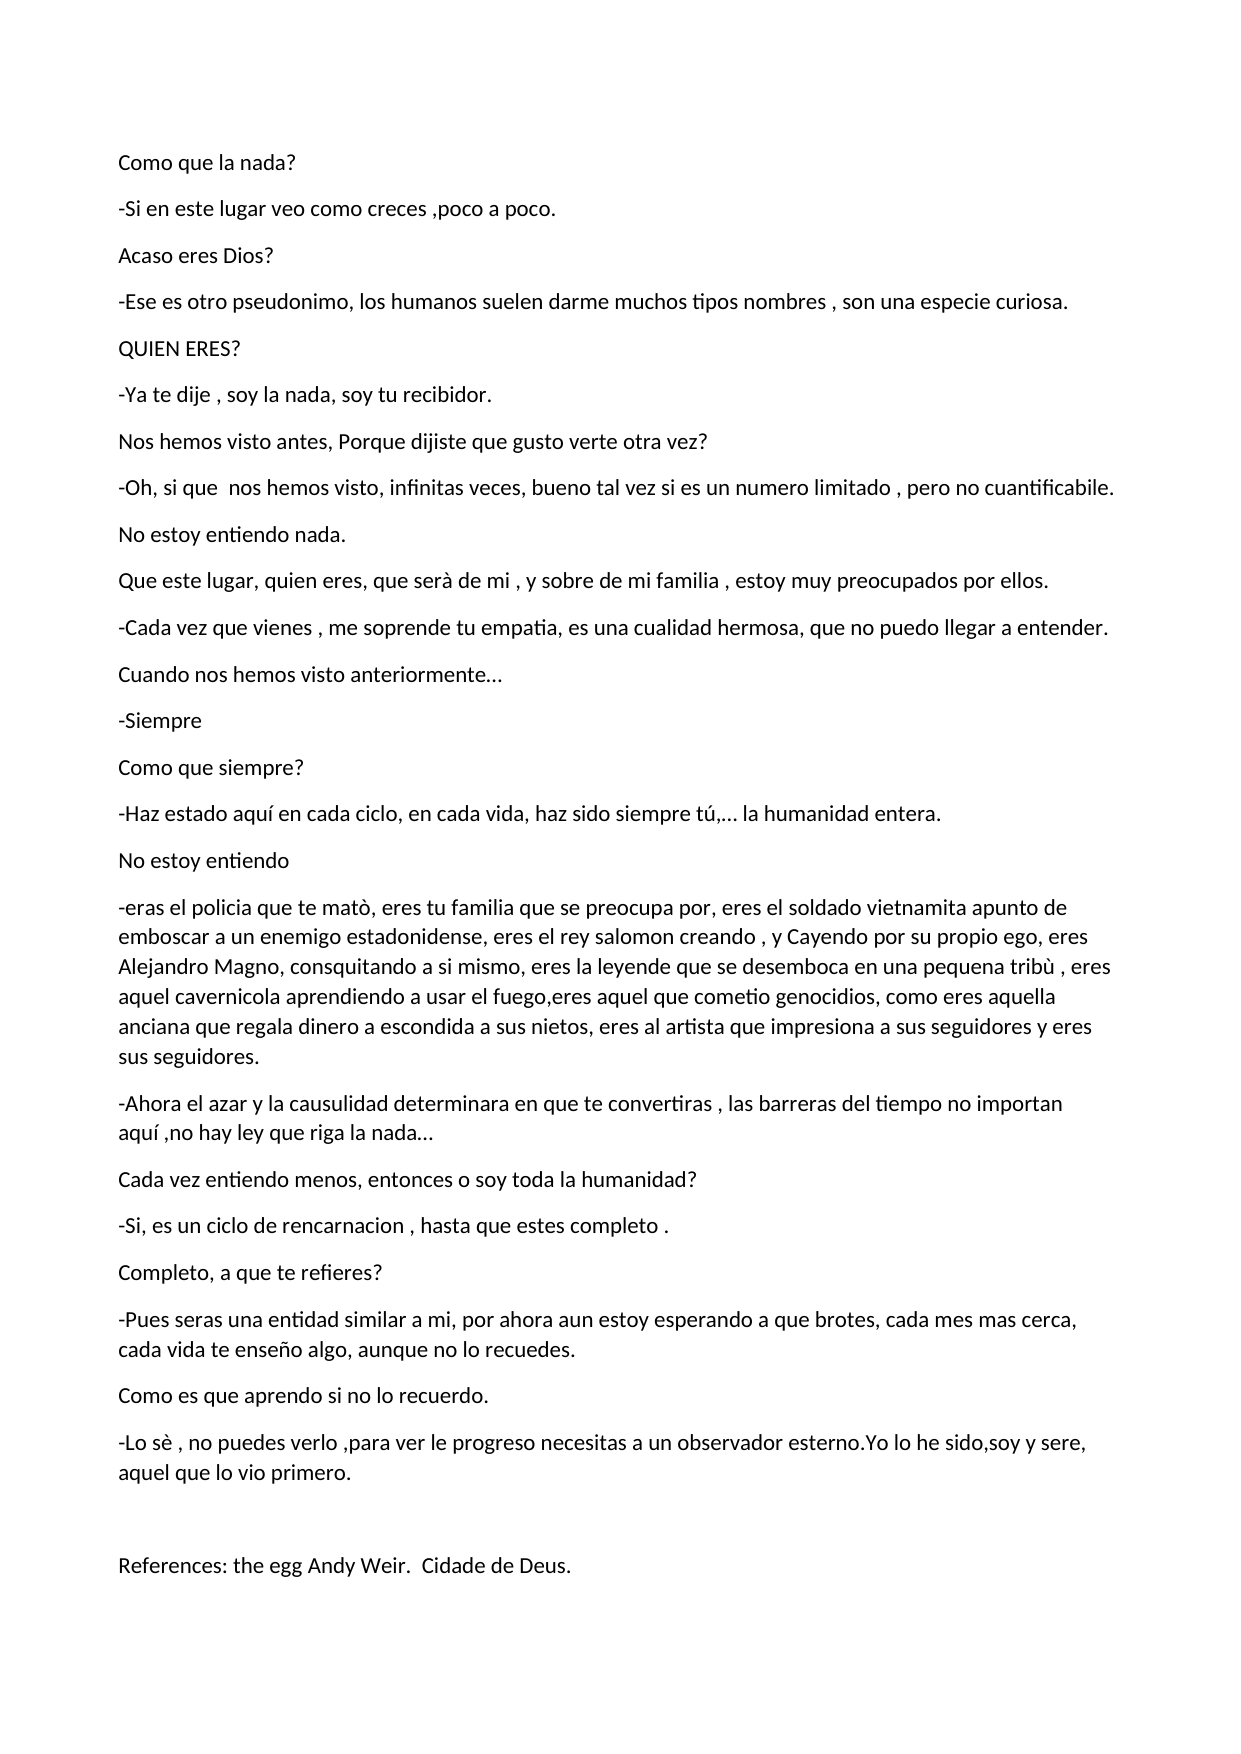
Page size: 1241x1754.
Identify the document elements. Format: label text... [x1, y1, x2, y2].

text -Ahora el azar y la causulidad determinara en que te convertiras , las barreras del tiempo no importan aquí ,no hay ley que riga la nada… [118, 1089, 1122, 1147]
text Acaso eres Dios? [118, 241, 1122, 269]
text -Oh, si que nos hemos visto, infinitas veces, bueno tal vez si es un numero limitado , pero no cuantificabile. [118, 473, 1122, 502]
text -Lo sè , no puedes verlo ,para ver le progreso necesitas a un observador esterno.Yo lo he sido,soy y sere, aquel que lo vio primero. [118, 1428, 1122, 1486]
text -Si, es un ciclo de rencarnacion , hasta que estes completo . [118, 1212, 1122, 1240]
text Como es que aprendo si no lo recuerdo. [118, 1381, 1122, 1409]
text -Haz estado aquí en cada ciclo, en cada vida, haz sido siempre tú,… la humanidad entera. [118, 799, 1122, 827]
text Como que siempre? [118, 753, 1122, 781]
text -Pues seras una entidad similar a mi, por ahora aun estoy esperando a que brotes, cada mes mas cerca, cada vida te enseño algo, aunque no lo recuedes. [118, 1305, 1122, 1363]
text -eras el policia que te matò, eres tu familia que se preocupa por, eres el soldado vietnamita apunto de emboscar a un enemigo estadonidense, eres el rey salomon creando , y Cayendo por su propio ego, eres Alejandro Magno, consquitando a si mismo, eres la leyende que se desemboca en una pequena tribù , eres aquel cavernicola aprendiendo a usar el fuego,eres aquel que cometio genocidios, como eres aquella anciana que regala dinero a escondida a sus nietos, eres al artista que impresiona a sus seguidores y eres sus seguidores. [118, 893, 1122, 1070]
text Nos hemos visto antes, Porque dijiste que gusto verte otra vez? [118, 427, 1122, 455]
text Como que la nada? [118, 148, 1122, 176]
text No estoy entiendo [118, 846, 1122, 874]
text References: the egg Andy Weir. Cidade de Deus. [118, 1551, 1122, 1579]
text No estoy entiendo nada. [118, 520, 1122, 548]
text -Si en este lugar veo como creces ,poco a poco. [118, 194, 1122, 222]
text Cuando nos hemos visto anteriormente… [118, 660, 1122, 688]
text -Ya te dije , soy la nada, soy tu recibidor. [118, 380, 1122, 408]
text Completo, a que te refieres? [118, 1258, 1122, 1286]
text -Ese es otro pseudonimo, los humanos suelen darme muchos tipos nombres , son una especie curiosa. [118, 287, 1122, 315]
text QUIEN ERES? [118, 334, 1122, 362]
text -Cada vez que vienes , me soprende tu empatia, es una cualidad hermosa, que no puedo llegar a entender. [118, 613, 1122, 641]
text -Siempre [118, 706, 1122, 734]
text Cada vez entiendo menos, entonces o soy toda la humanidad? [118, 1165, 1122, 1193]
text Que este lugar, quien eres, que serà de mi , y sobre de mi familia , estoy muy preocupados por ellos. [118, 567, 1122, 595]
